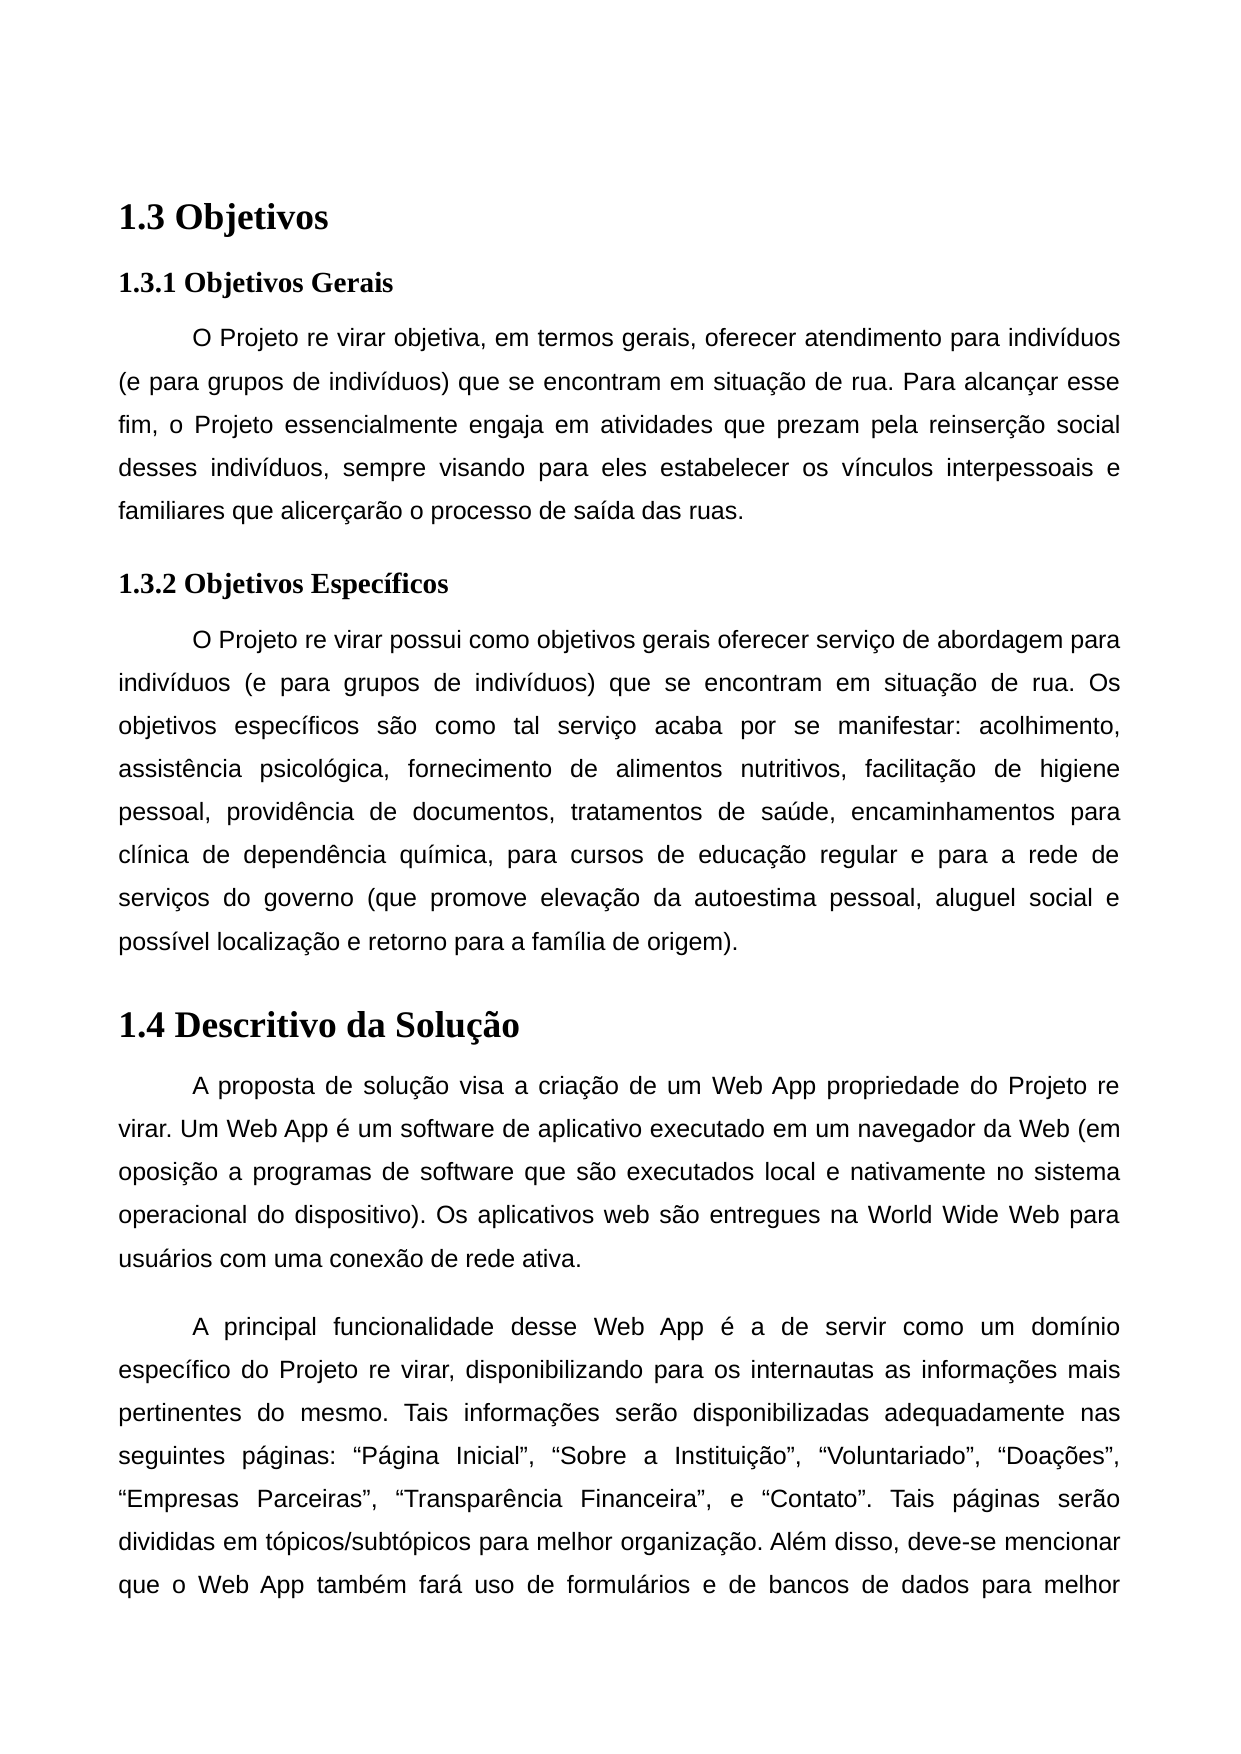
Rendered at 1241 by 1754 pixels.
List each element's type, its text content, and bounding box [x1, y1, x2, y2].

text A proposta de solução visa a criação de um Web App propriedade do Projeto re virar. Um Web App é um software de aplicativo executado em um navegador da Web (em oposição a programas de software que são executados local e nativamente no sistema operacional do dispositivo). Os aplicativos web são entregues na World Wide Web para usuários com uma conexão de rede ativa. [118, 1071, 1122, 1272]
text O Projeto re virar objetiva, em termos gerais, oferecer atendimento para indivíduos (e para grupos de indivíduos) que se encontram em situação de rua. Para alcançar esse fim, o Projeto essencialmente engaja em atividades que prezam pela reinserção social desses indivíduos, sempre visando para eles estabelecer os vínculos interpessoais e familiares que alicerçarão o processo de saída das ruas. [118, 323, 1122, 524]
text A principal funcionalidade desse Web App é a de servir como um domínio específico do Projeto re virar, disponibilizando para os internautas as informações mais pertinentes do mesmo. Tais informações serão disponibilizadas adequadamente nas seguintes páginas: “Página Inicial”, “Sobre a Instituição”, “Voluntariado”, “Doações”, “Empresas Parceiras”, “Transparência Financeira”, e “Contato”. Tais páginas serão divididas em tópicos/subtópicos para melhor organização. Além disso, deve-se mencionar que o Web App também fará uso de formulários e de bancos de dados para melhor [118, 1312, 1122, 1599]
subtitle 1.3.2 Objetivos Específicos [118, 566, 1122, 599]
subtitle 1.3 Objetivos [118, 194, 1122, 238]
text O Projeto re virar possui como objetivos gerais oferecer serviço de abordagem para indivíduos (e para grupos de indivíduos) que se encontram em situação de rua. Os objetivos específicos são como tal serviço acaba por se manifestar: acolhimento, assistência psicológica, fornecimento de alimentos nutritivos, facilitação de higiene pessoal, providência de documentos, tratamentos de saúde, encaminhamentos para clínica de dependência química, para cursos de educação regular e para a rede de serviços do governo (que promove elevação da autoestima pessoal, aluguel social e possível localização e retorno para a família de origem). [118, 624, 1122, 955]
subtitle 1.3.1 Objetivos Gerais [118, 265, 1122, 298]
subtitle 1.4 Descritivo da Solução [118, 1003, 1122, 1046]
